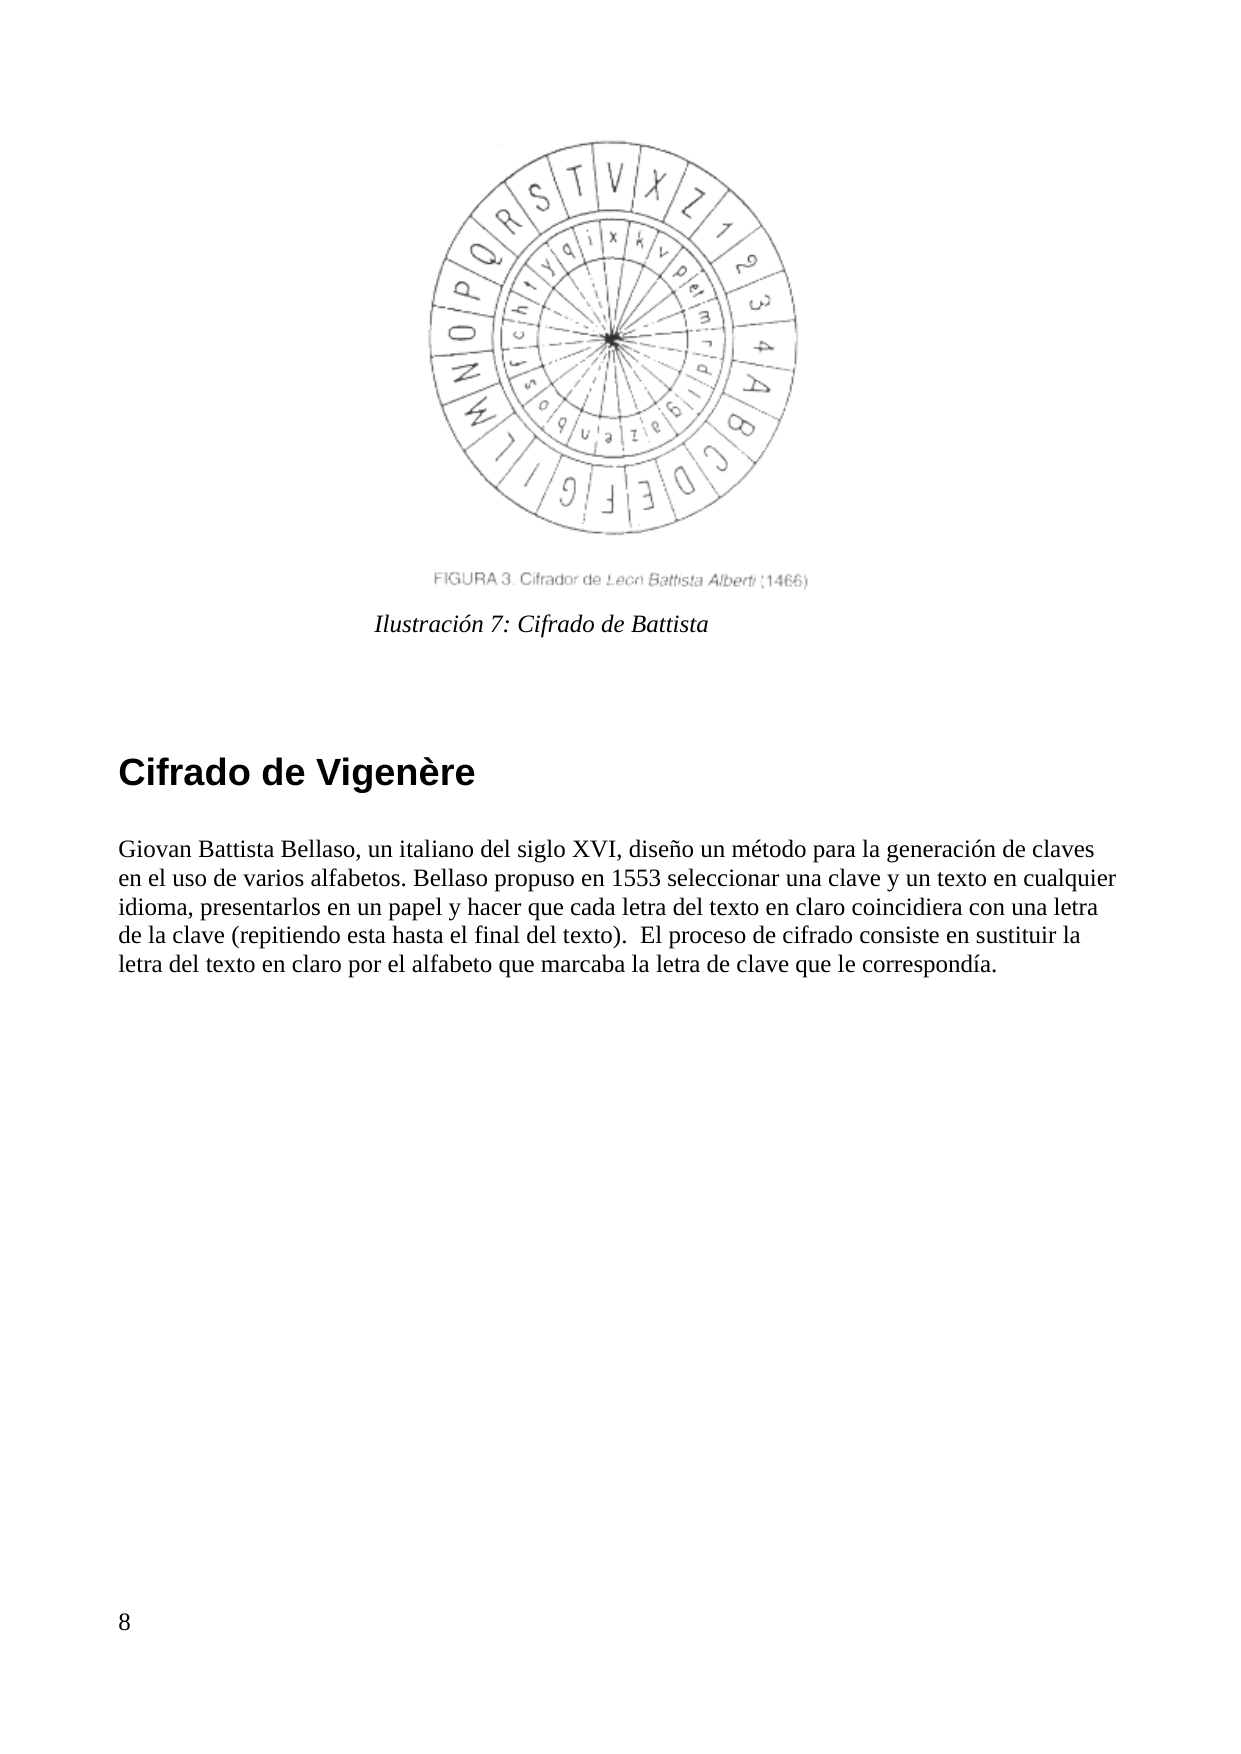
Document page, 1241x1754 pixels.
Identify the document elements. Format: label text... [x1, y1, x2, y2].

text Giovan Battista Bellaso, un italiano del siglo XVI, diseño un método para la generación de claves en el uso de varios alfabetos. Bellaso propuso en 1553 seleccionar una clave y un texto en cualquier idioma, presentarlos en un papel y hacer que cada letra del texto en claro coincidiera con una letra de la clave (repitiendo esta hasta el final del texto). El proceso de cifrado consiste en sustituir la letra del texto en claro por el alfabeto que marcaba la letra de clave que le correspondía. [118, 834, 1122, 978]
text Ilustración 7: Cifrado de Battista [374, 604, 866, 638]
subtitle Cifrado de Vigenère [118, 749, 1122, 793]
picture [374, 130, 867, 604]
